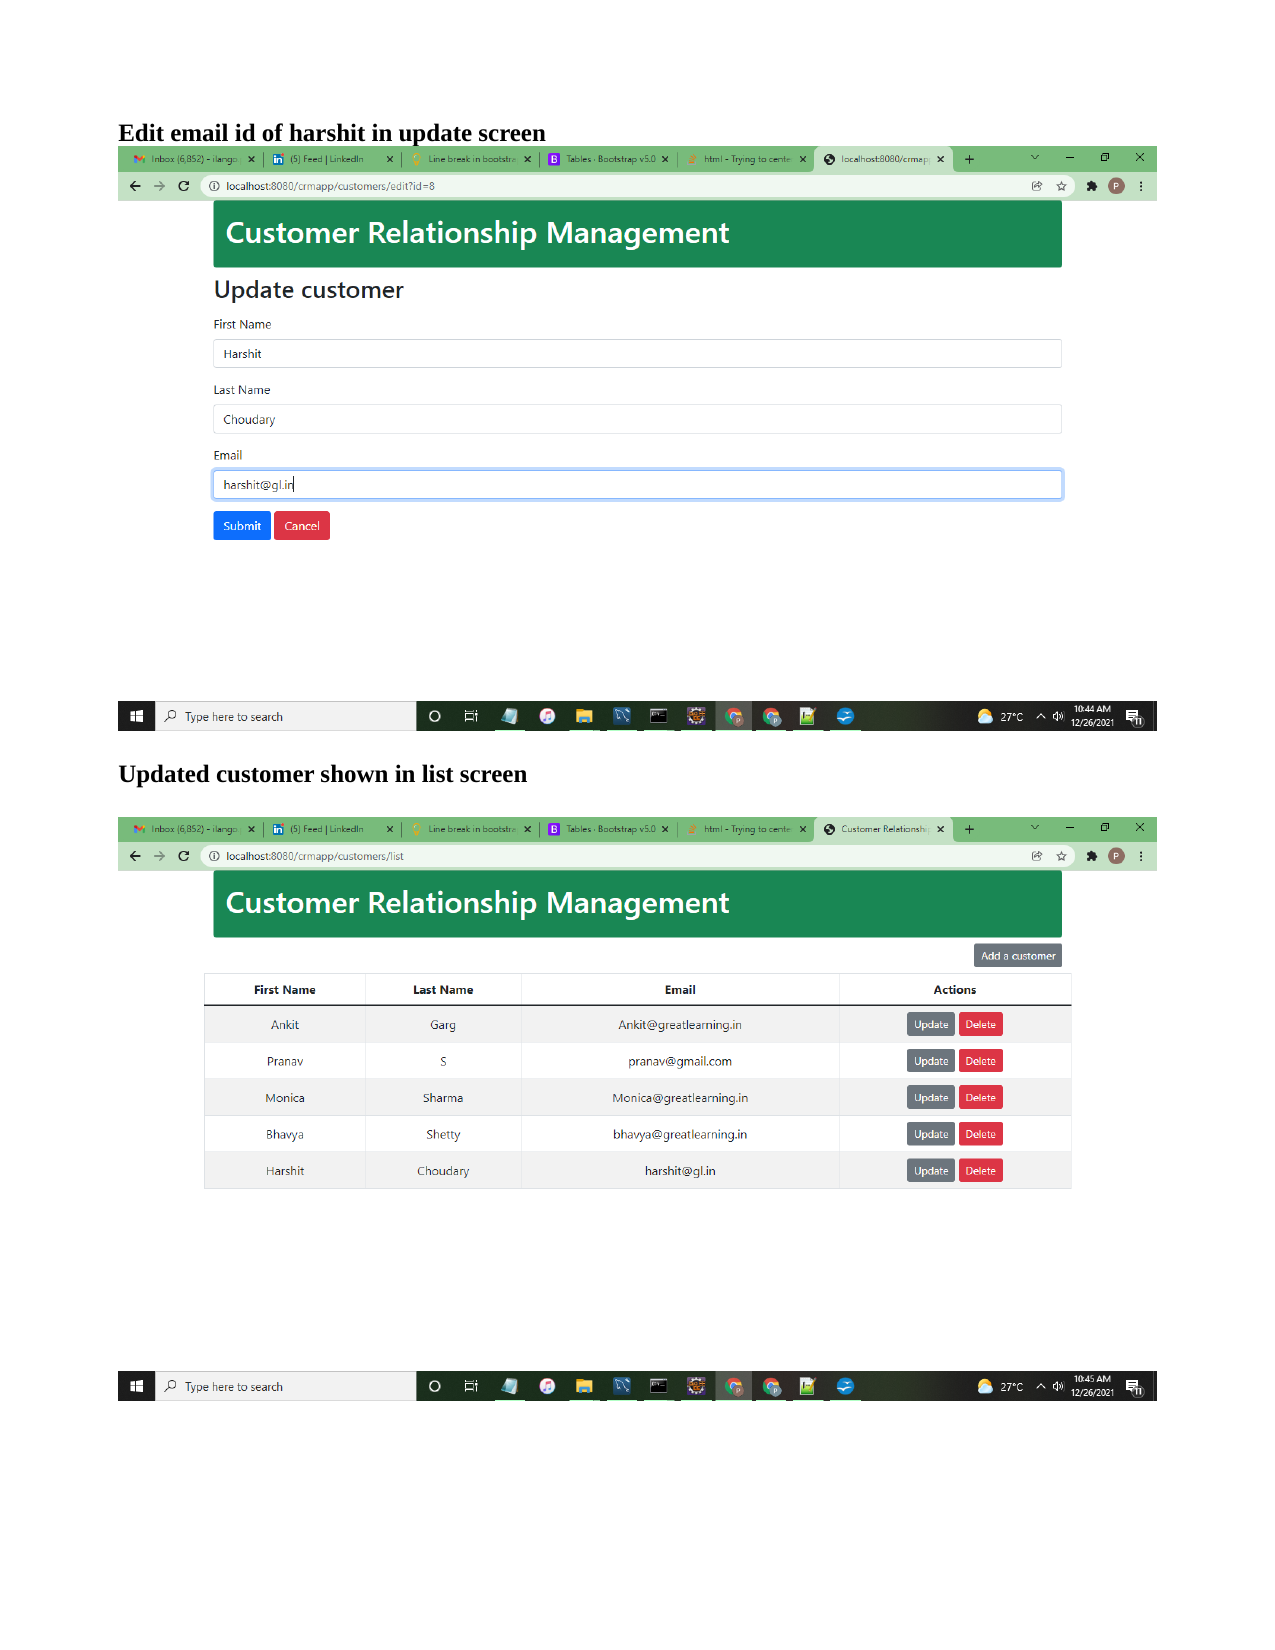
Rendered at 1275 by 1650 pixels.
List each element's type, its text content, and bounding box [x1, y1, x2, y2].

picture [118, 817, 1157, 1401]
picture [118, 146, 1157, 731]
text Edit email id of harshit in update screen [118, 118, 1157, 146]
text Updated customer shown in list screen [118, 759, 1157, 788]
